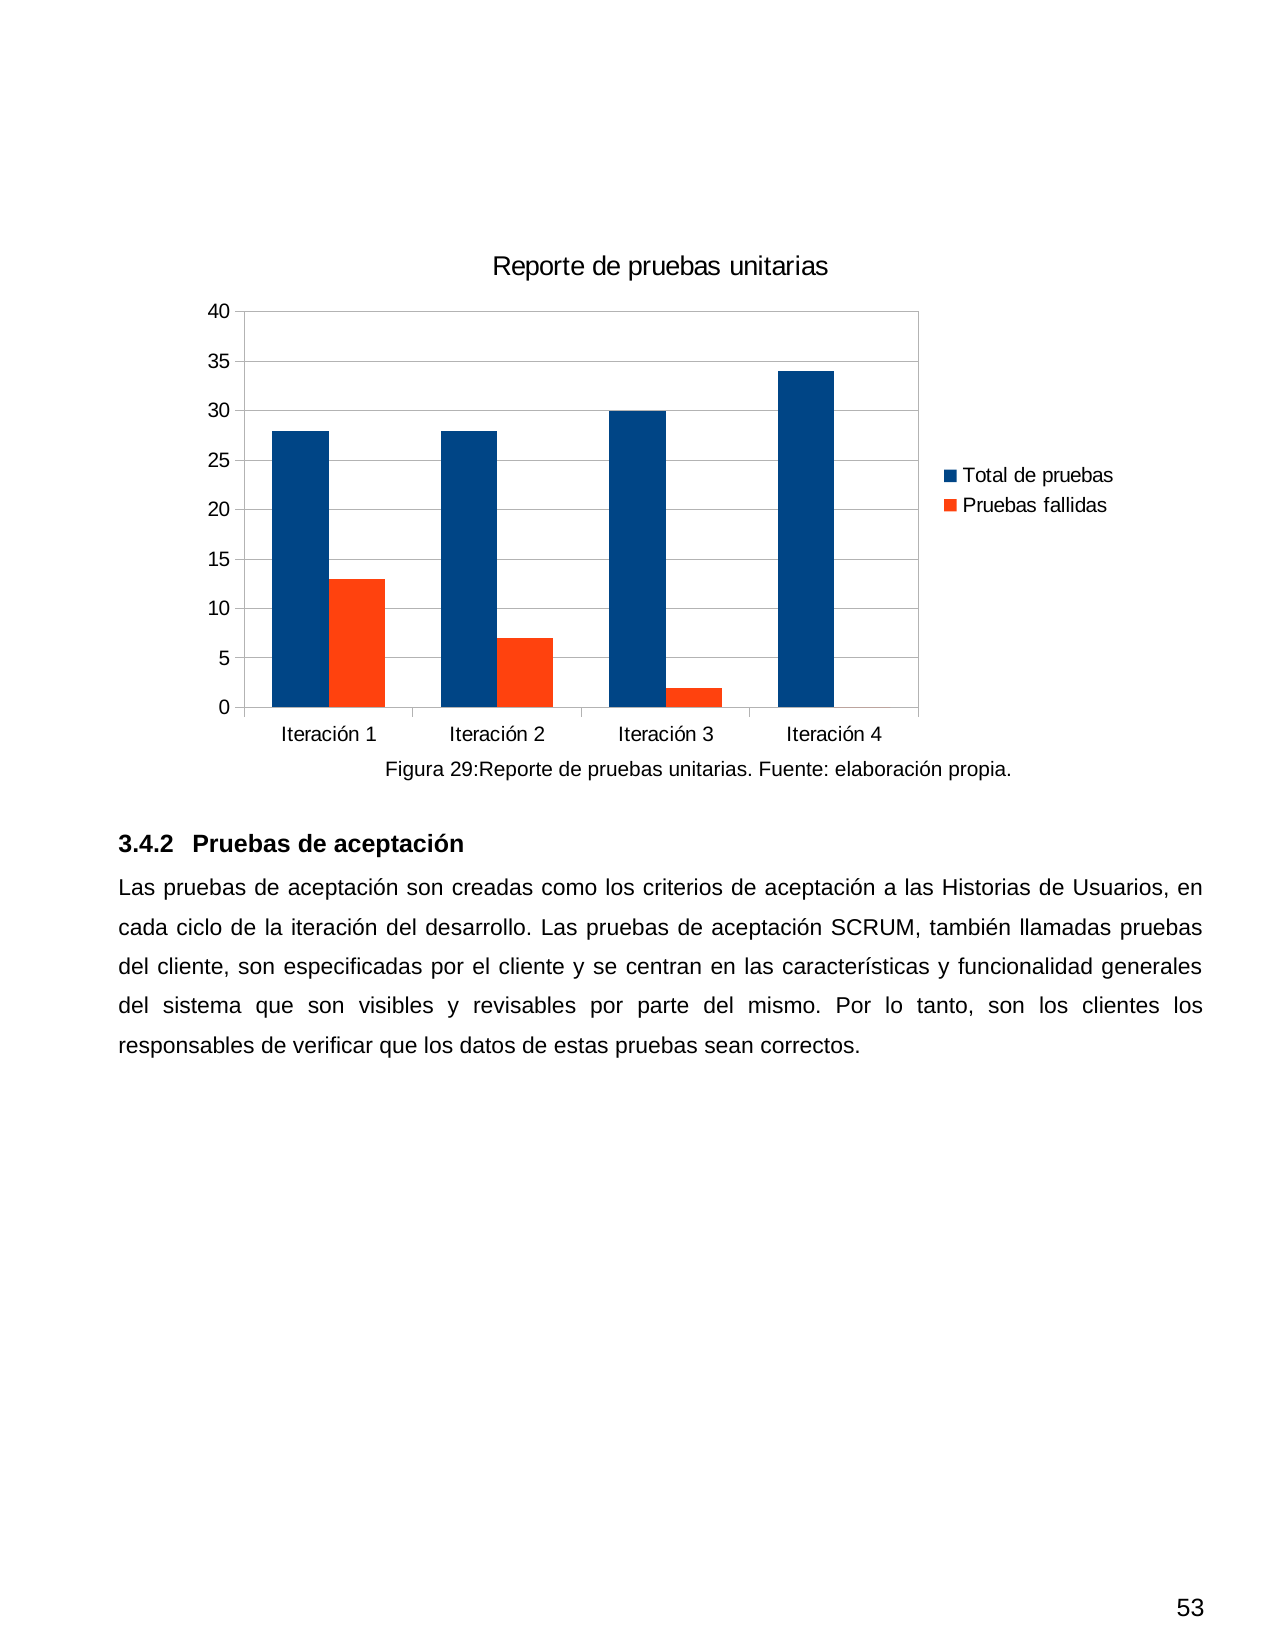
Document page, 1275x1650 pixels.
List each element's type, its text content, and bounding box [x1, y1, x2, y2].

list Figura 29:Reporte de pruebas unitarias. Fuente: elaboración propia. [156, 225, 1204, 780]
subtitle Pruebas de aceptación [118, 829, 1204, 858]
text Las pruebas de aceptación son creadas como los criterios de aceptación a las Historias de Usuarios, en cada ciclo de la iteración del desarrollo. Las pruebas de aceptación SCRUM, también llamadas pruebas del cliente, son especificadas por el cliente y se centran en las características y funcionalidad generales del sistema que son visibles y revisables por parte del mismo. Por lo tanto, son los clientes los responsables de verificar que los datos de estas pruebas sean correctos. [118, 874, 1204, 1058]
